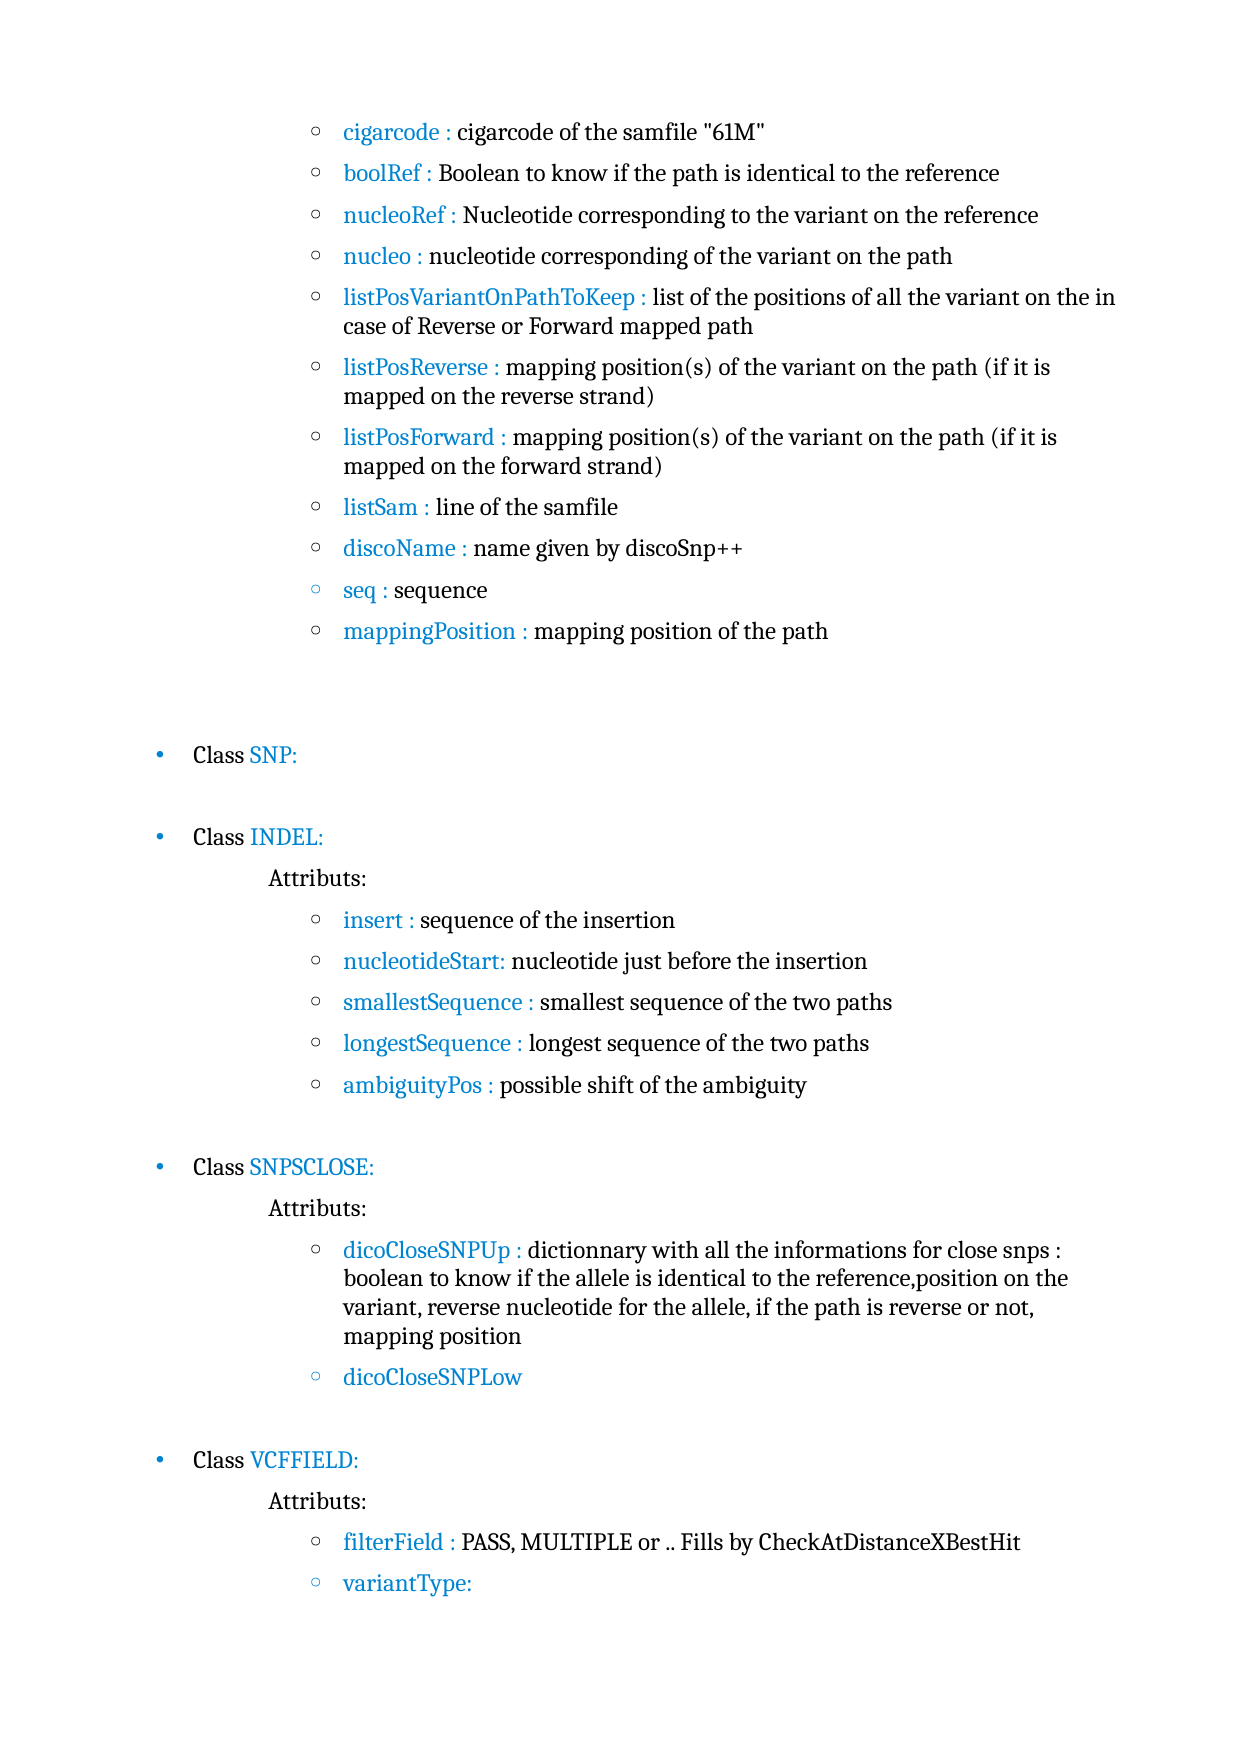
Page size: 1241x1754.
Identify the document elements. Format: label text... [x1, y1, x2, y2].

list seq : sequence [306, 576, 1122, 604]
list dicoCloseSNPUp : dictionnary with all the informations for close snps : boolean to know if the allele is identical to the reference,position on the variant, reverse nucleotide for the allele, if the path is reverse or not, mapping position [306, 1236, 1122, 1351]
text Attributs: [118, 1194, 1122, 1223]
list listPosForward : mapping position(s) of the variant on the path (if it is mapped on the forward strand) [306, 423, 1122, 481]
list nucleoRef : Nucleotide corresponding to the variant on the reference [306, 201, 1122, 229]
list nucleotideStart: nucleotide just before the insertion [306, 947, 1122, 976]
list Class VCFFIELD: [156, 1446, 1122, 1474]
text Attributs: [118, 864, 1122, 893]
list ambiguityPos : possible shift of the ambiguity [306, 1071, 1122, 1099]
text Attributs: [118, 1487, 1122, 1516]
list Class SNPSCLOSE: [156, 1153, 1122, 1182]
list nucleo : nucleotide corresponding of the variant on the path [306, 242, 1122, 271]
list listPosVariantOnPathToKeep : list of the positions of all the variant on the in case of Reverse or Forward mapped path [306, 283, 1122, 341]
list insert : sequence of the insertion [306, 906, 1122, 934]
list discoName : name given by discoSnp++ [306, 534, 1122, 563]
list variantType: [306, 1569, 1122, 1598]
list Class SNP: [156, 741, 1122, 769]
list cigarcode : cigarcode of the samfile "61M" [306, 118, 1122, 147]
list filterField : PASS, MULTIPLE or .. Fills by CheckAtDistanceXBestHit [306, 1528, 1122, 1557]
list Class INDEL: [156, 823, 1122, 852]
list listSam : line of the samfile [306, 493, 1122, 522]
list mappingPosition : mapping position of the path [306, 617, 1122, 646]
list boolRef : Boolean to know if the path is identical to the reference [306, 159, 1122, 188]
list dicoCloseSNPLow [306, 1363, 1122, 1392]
list longestSequence : longest sequence of the two paths [306, 1029, 1122, 1058]
list smallestSequence : smallest sequence of the two paths [306, 988, 1122, 1017]
list listPosReverse : mapping position(s) of the variant on the path (if it is mapped on the reverse strand) [306, 353, 1122, 411]
